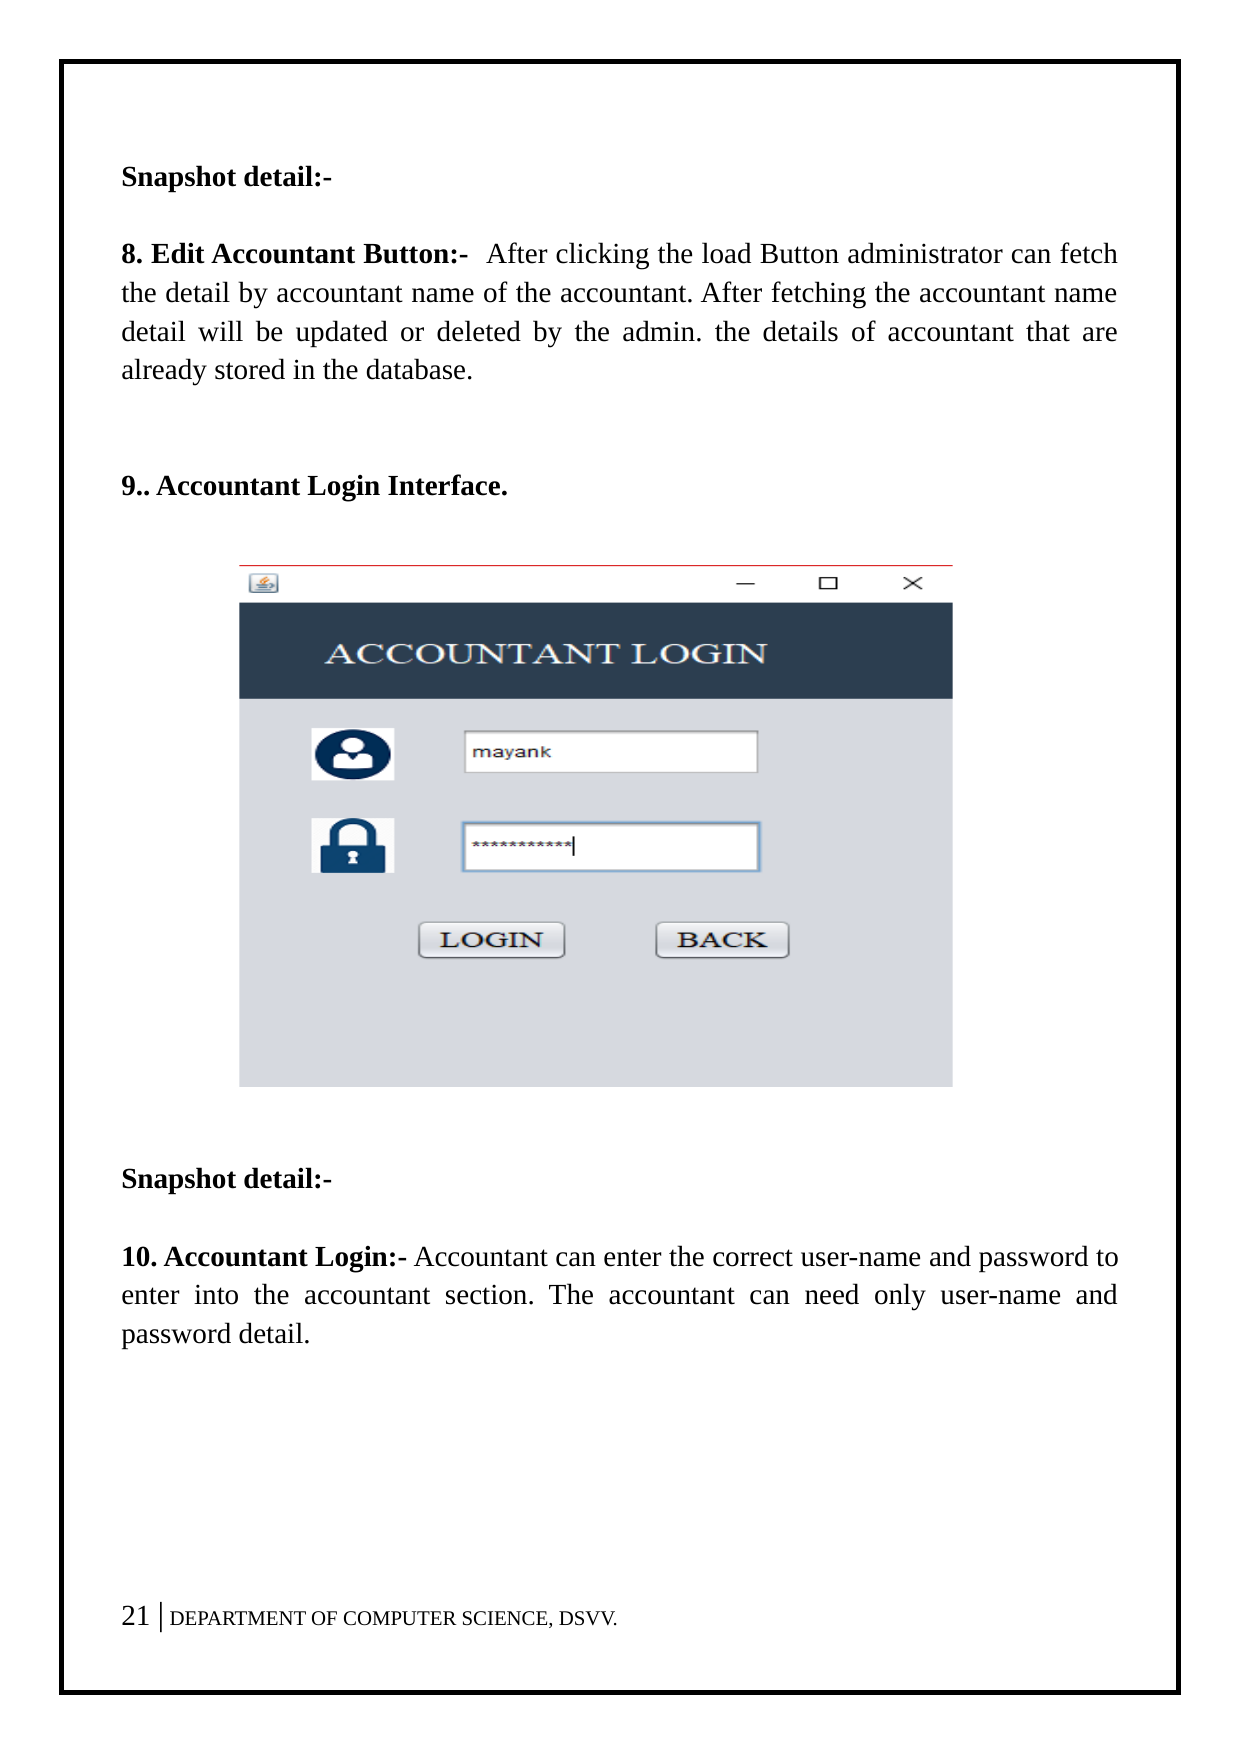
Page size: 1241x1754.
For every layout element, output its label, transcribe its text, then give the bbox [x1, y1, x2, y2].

text Snapshot detail:- [121, 159, 1119, 193]
text 9.. Accountant Login Interface. [121, 468, 1119, 501]
text Snapshot detail:- [121, 1162, 1119, 1195]
text 8. Edit Accountant Button:- After clicking the load Button administrator can fetch the detail by accountant name of the accountant. After fetching the accountant name detail will be updated or deleted by the admin. the details of accountant that are already stored in the database. [121, 237, 1119, 386]
picture [239, 565, 256, 1087]
text 10. Accountant Login:- Accountant can enter the correct user-name and password to enter into the accountant section. The accountant can need only user-name and password detail. [121, 1239, 1119, 1349]
